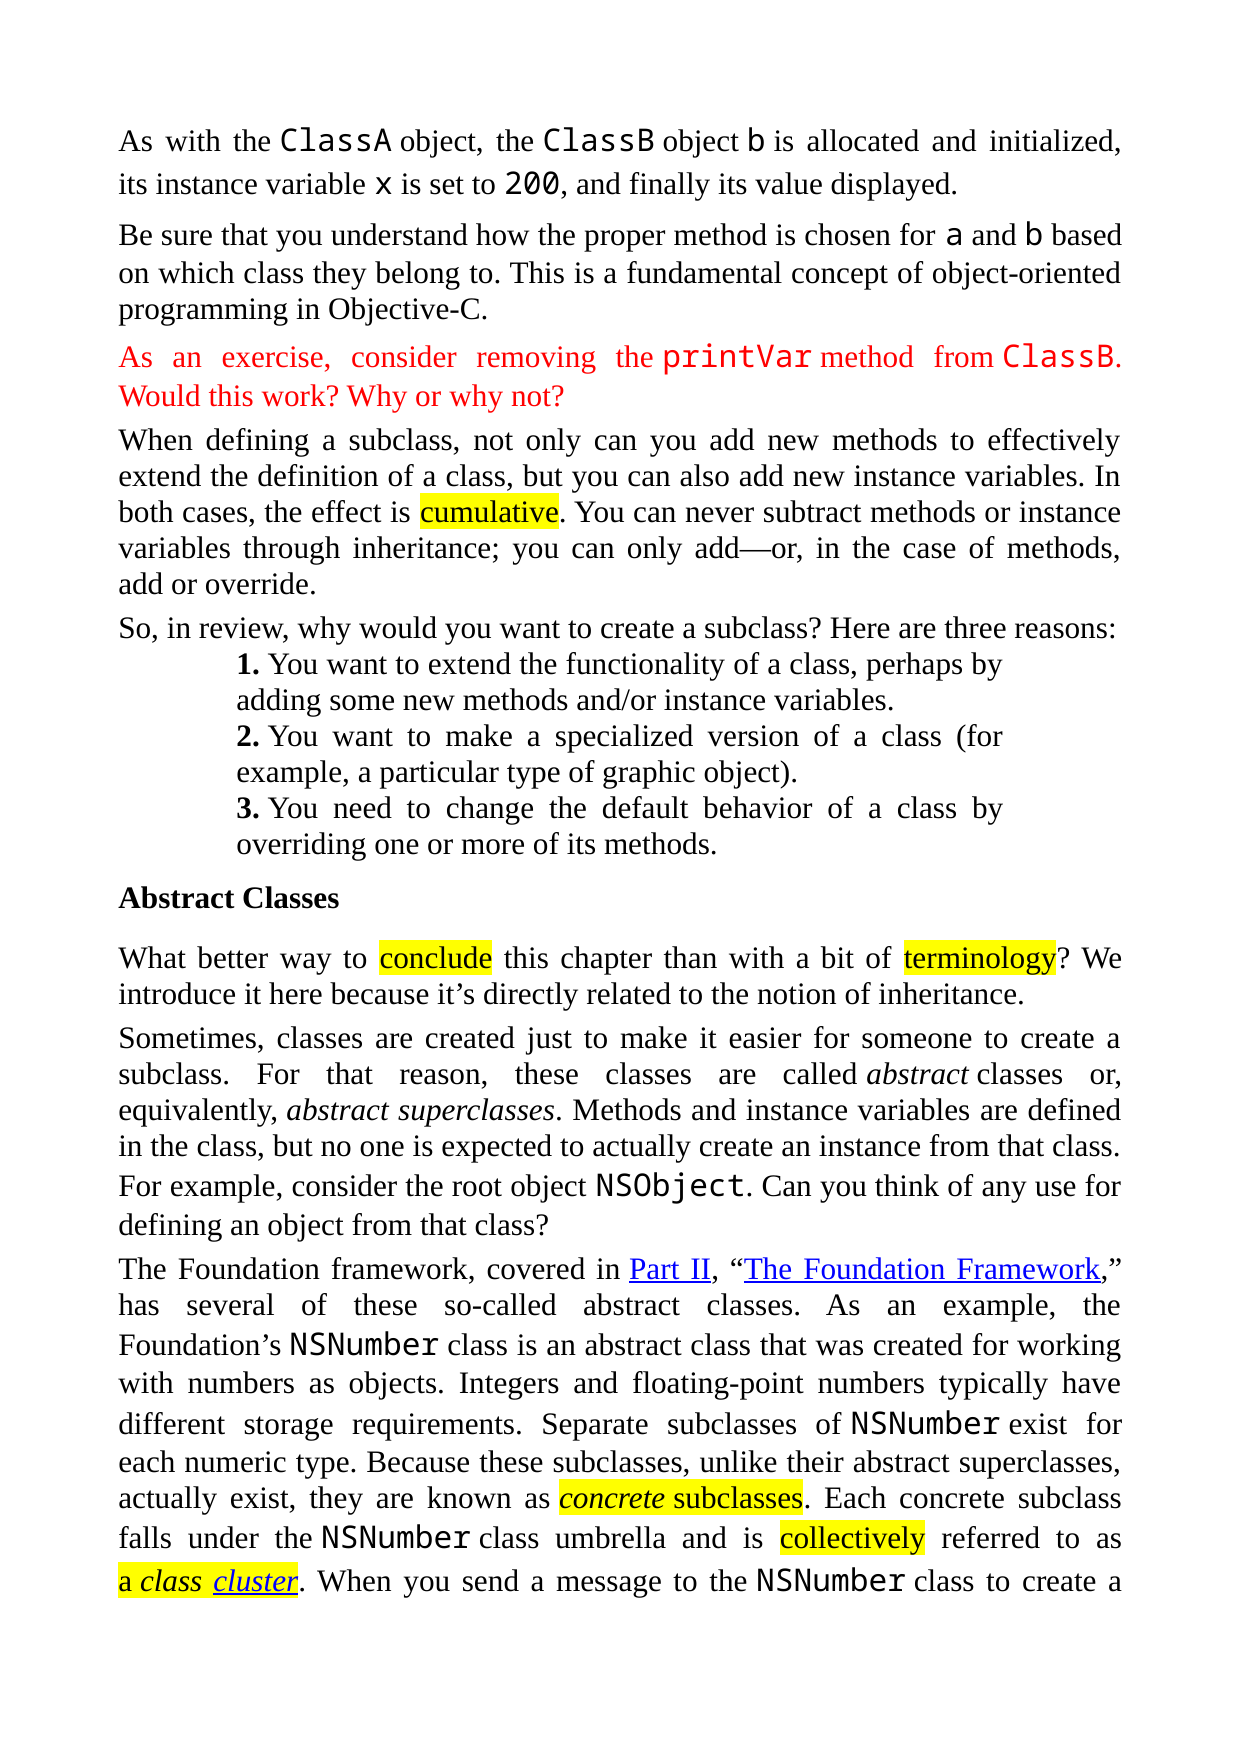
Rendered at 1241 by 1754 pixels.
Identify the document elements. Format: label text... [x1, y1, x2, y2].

text 3. You need to change the default behavior of a class by overriding one or more of its methods. [236, 789, 1004, 861]
text Abstract Classes [118, 880, 1122, 916]
text The Foundation framework, covered in Part II, “The Foundation Framework,” has several of these so-called abstract classes. As an example, the Foundation’s NSNumber class is an abstract class that was created for working with numbers as objects. Integers and floating-point numbers typically have different storage requirements. Separate subclasses of NSNumber exist for each numeric type. Because these subclasses, unlike their abstract superclasses, actually exist, they are known as concrete subclasses. Each concrete subclass falls under the NSNumber class umbrella and is collectively referred to as a class cluster. When you send a message to the NSNumber class to create a [118, 1250, 1122, 1600]
text Sometimes, classes are created just to make it easier for someone to create a subclass. For that reason, these classes are called abstract classes or, equivalently, abstract superclasses. Methods and instance variables are defined in the class, but no one is expected to actually create an instance from that class. For example, consider the root object NSObject. Can you think of any use for defining an object from that class? [118, 1020, 1122, 1242]
text 1. You want to extend the functionality of a class, perhaps by adding some new methods and/or instance variables. [236, 645, 1004, 717]
text When defining a subclass, not only can you add new methods to effectively extend the definition of a class, but you can also add new instance variables. In both cases, the effect is cumulative. You can never subtract methods or instance variables through inheritance; you can only add—or, in the case of methods, add or override. [118, 421, 1122, 601]
text Be sure that you understand how the proper method is chosen for a and b based on which class they belong to. This is a fundamental concept of object-oriented programming in Objective-C. [118, 212, 1122, 326]
text 2. You want to make a specialized version of a class (for example, a particular type of graphic object). [236, 717, 1004, 789]
text What better way to conclude this chapter than with a bit of terminology? We introduce it here because it’s directly related to the notion of inheritance. [118, 939, 1122, 1011]
text So, in review, why would you want to create a subclass? Here are three reasons: [118, 609, 1122, 645]
text As an exercise, consider removing the printVar method from ClassB. Would this work? Why or why not? [118, 334, 1122, 413]
text As with the ClassA object, the ClassB object b is allocated and initialized, its instance variable x is set to 200, and finally its value displayed. [118, 118, 1122, 203]
